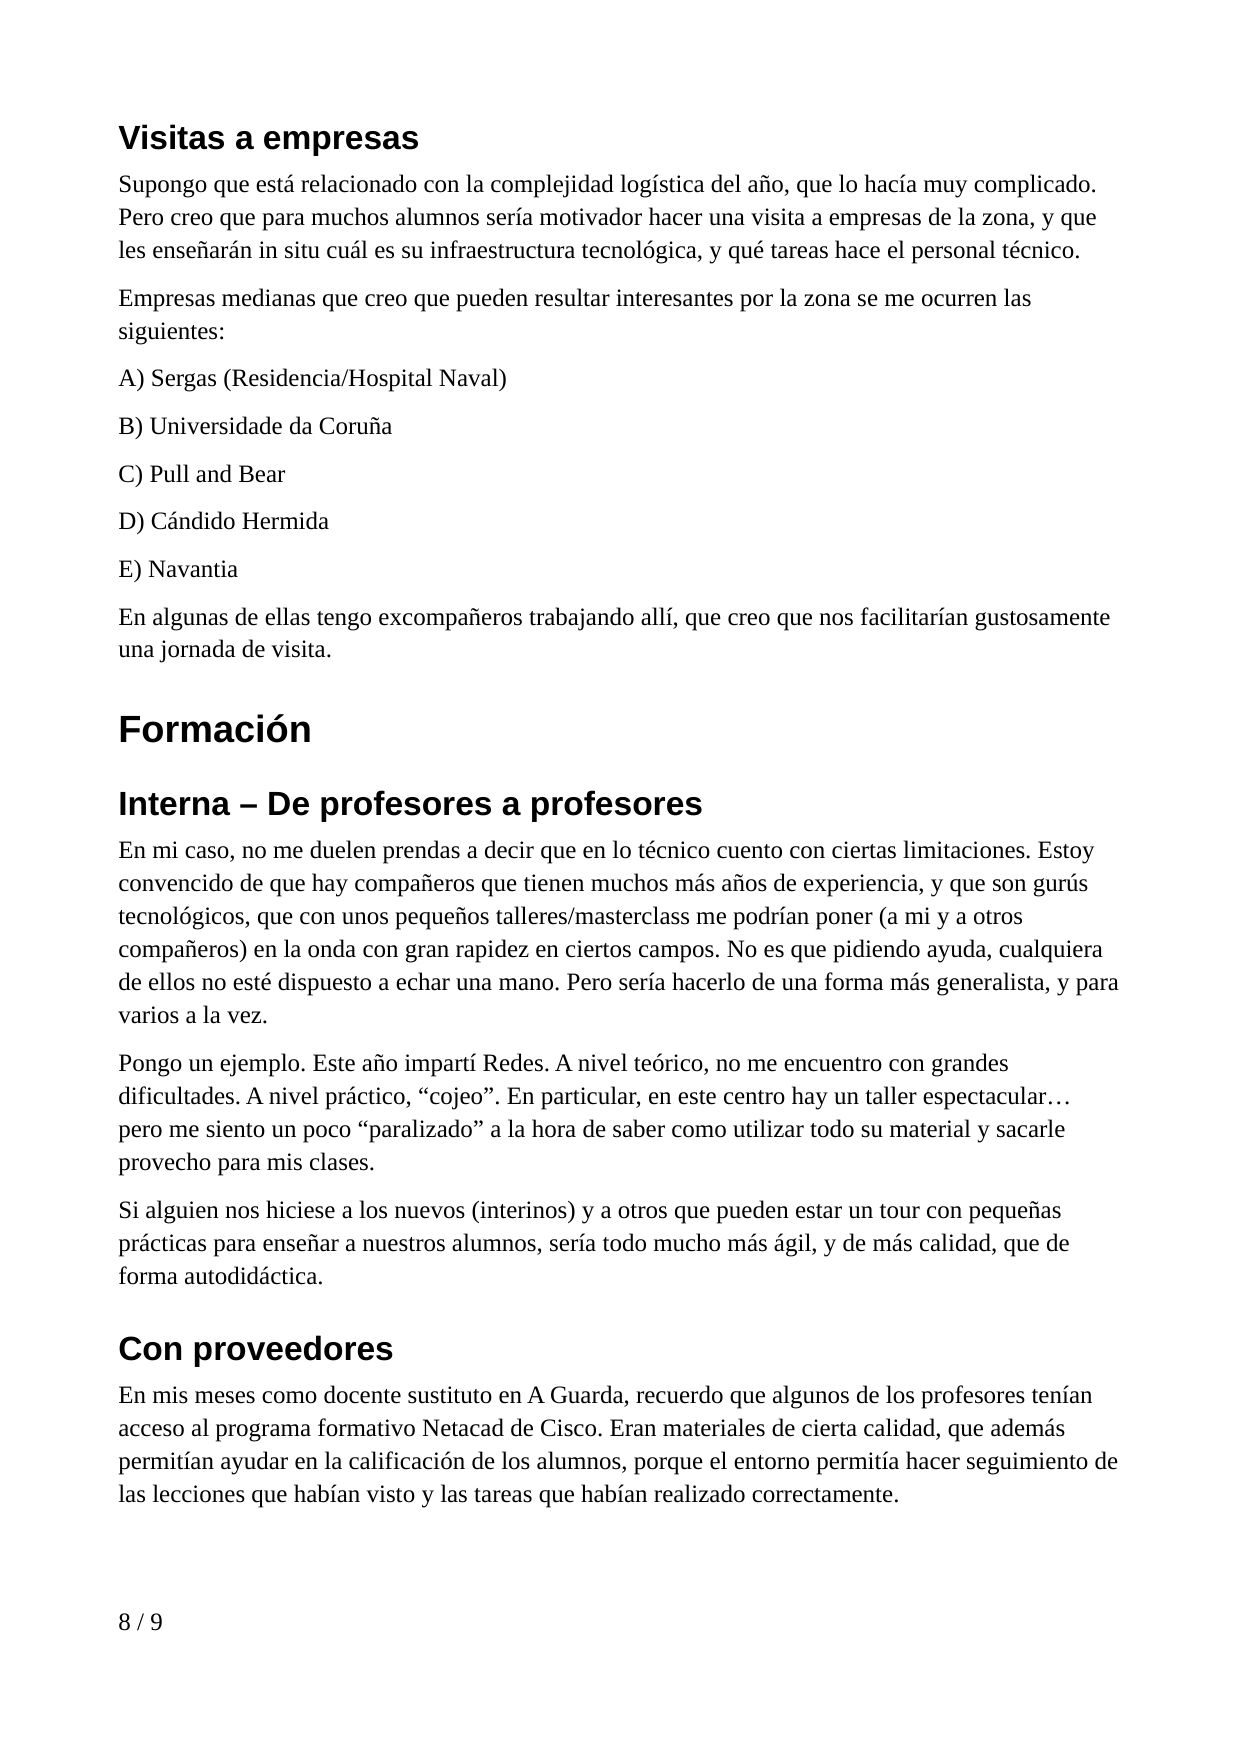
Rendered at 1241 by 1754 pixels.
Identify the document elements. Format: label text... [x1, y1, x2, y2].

text D) Cándido Hermida [118, 506, 1122, 535]
text A) Sergas (Residencia/Hospital Naval) [118, 363, 1122, 392]
subtitle Interna – De profesores a profesores [118, 784, 1122, 823]
subtitle Visitas a empresas [118, 118, 1122, 157]
text En algunas de ellas tengo excompañeros trabajando allí, que creo que nos facilitarían gustosamente una jornada de visita. [118, 602, 1122, 663]
text En mi caso, no me duelen prendas a decir que en lo técnico cuento con ciertas limitaciones. Estoy convencido de que hay compañeros que tienen muchos más años de experiencia, y que son gurús tecnológicos, que con unos pequeños talleres/masterclass me podrían poner (a mi y a otros compañeros) en la onda con gran rapidez en ciertos campos. No es que pidiendo ayuda, cualquiera de ellos no esté dispuesto a echar una mano. Pero sería hacerlo de una forma más generalista, y para varios a la vez. [118, 835, 1122, 1029]
text En mis meses como docente sustituto en A Guarda, recuerdo que algunos de los profesores tenían acceso al programa formativo Netacad de Cisco. Eran materiales de cierta calidad, que además permitían ayudar en la calificación de los alumnos, porque el entorno permitía hacer seguimiento de las lecciones que habían visto y las tareas que habían realizado correctamente. [118, 1380, 1122, 1508]
text B) Universidade da Coruña [118, 411, 1122, 440]
text Pongo un ejemplo. Este año impartí Redes. A nivel teórico, no me encuentro con grandes dificultades. A nivel práctico, “cojeo”. En particular, en este centro hay un taller espectacular… pero me siento un poco “paralizado” a la hora de saber como utilizar todo su material y sacarle provecho para mis clases. [118, 1048, 1122, 1176]
text E) Navantia [118, 554, 1122, 583]
subtitle Con proveedores [118, 1329, 1122, 1368]
text Si alguien nos hiciese a los nuevos (interinos) y a otros que pueden estar un tour con pequeñas prácticas para enseñar a nuestros alumnos, sería todo mucho más ágil, y de más calidad, que de forma autodidáctica. [118, 1195, 1122, 1289]
text Empresas medianas que creo que pueden resultar interesantes por la zona se me ocurren las siguientes: [118, 283, 1122, 345]
subtitle Formación [118, 707, 1122, 751]
text C) Pull and Bear [118, 459, 1122, 487]
text Supongo que está relacionado con la complejidad logística del año, que lo hacía muy complicado. Pero creo que para muchos alumnos sería motivador hacer una visita a empresas de la zona, y que les enseñarán in situ cuál es su infraestructura tecnológica, y qué tareas hace el personal técnico. [118, 169, 1122, 264]
